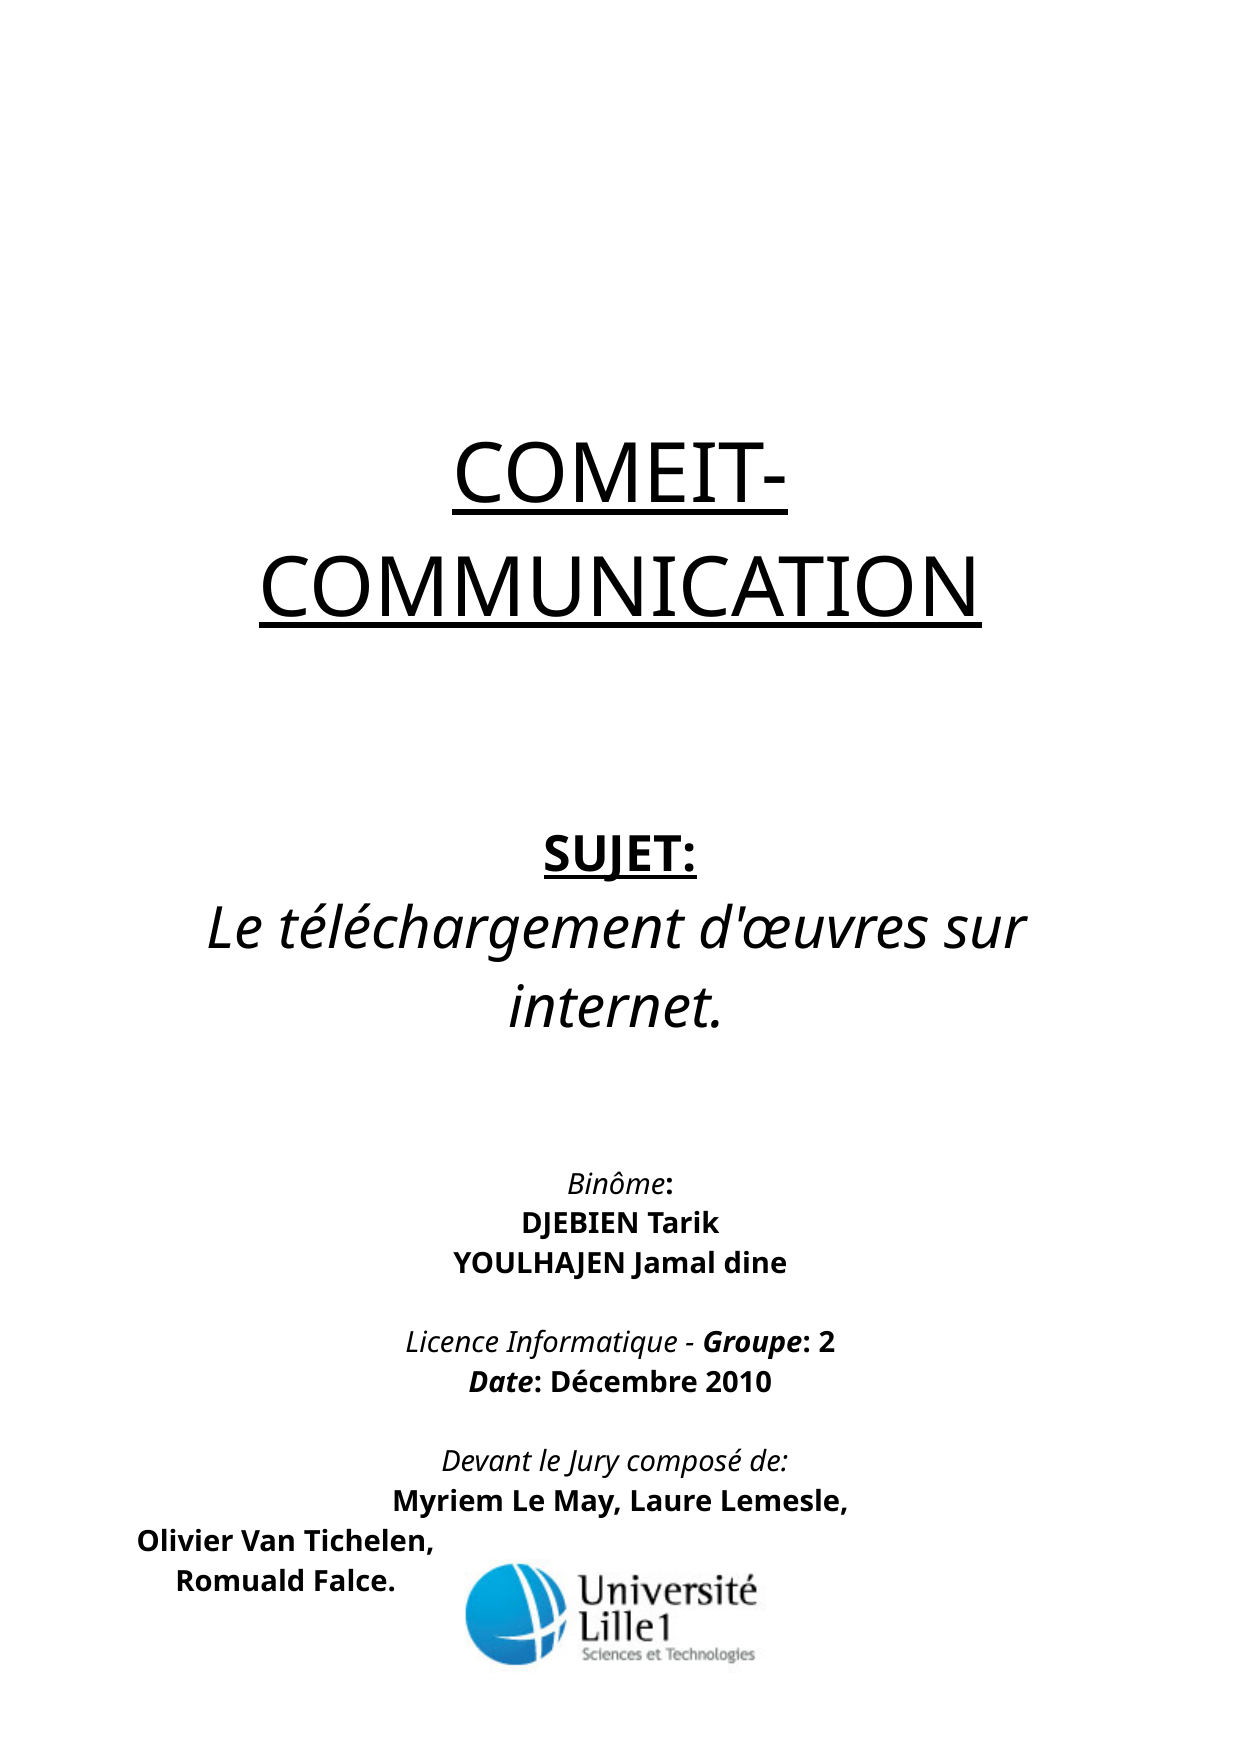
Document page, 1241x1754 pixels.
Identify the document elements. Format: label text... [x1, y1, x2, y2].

text COMEIT-COMMUNICATION [118, 413, 1122, 641]
text Binôme: DJEBIEN Tarik YOULHAJEN Jamal dine Licence Informatique - Groupe: 2 Date: Décembre 2010 Devant le Jury composé de: Myriem Le May, Laure Lemesle, Olivier Van Tichelen, Romuald Falce. [118, 1163, 1122, 1599]
picture [452, 1547, 788, 1673]
text SUJET: Le téléchargement d'œuvres sur internet. [118, 818, 1122, 1045]
